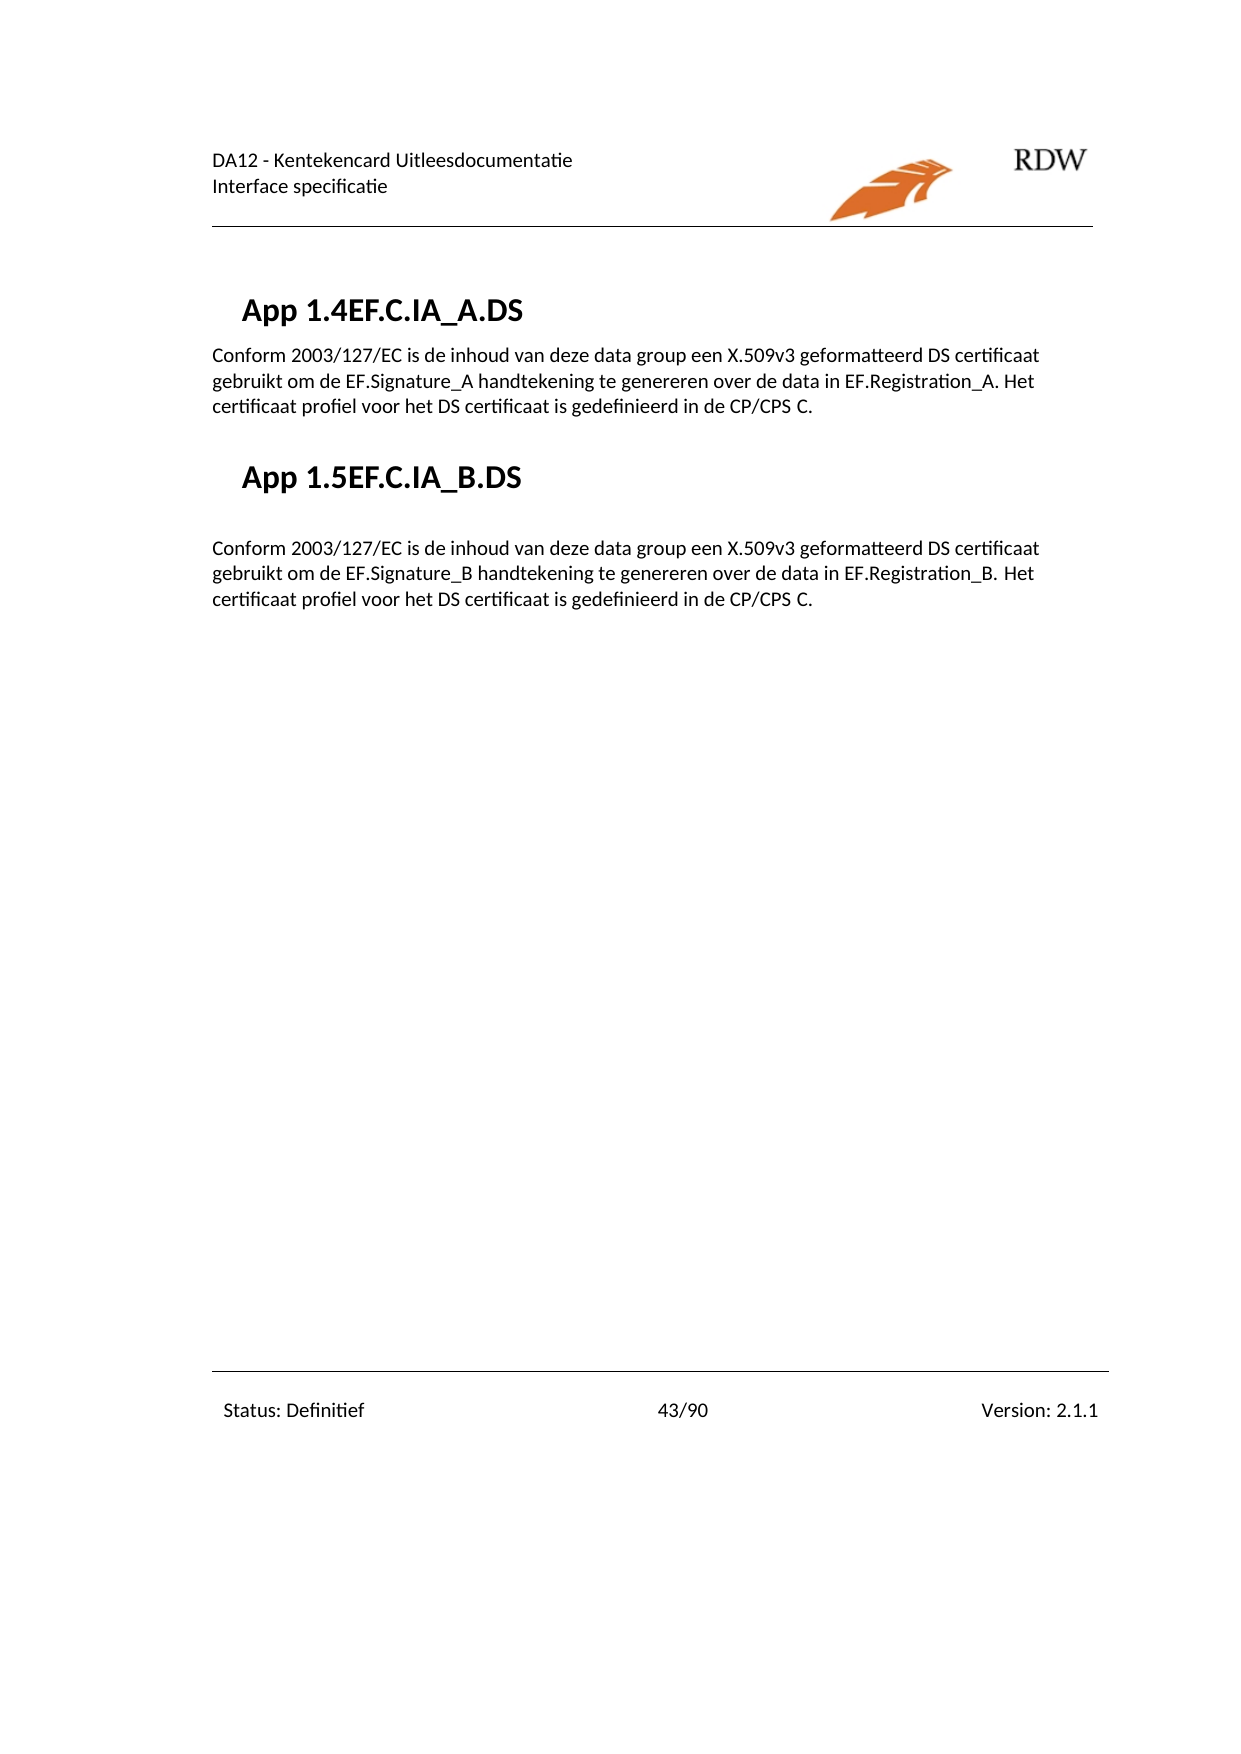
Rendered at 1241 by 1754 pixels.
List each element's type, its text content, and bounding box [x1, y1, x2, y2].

list EF.C.IA_A.DS [242, 289, 1093, 330]
text Conform 2003/127/EC is de inhoud van deze data group een X.509v3 geformatteerd DS certificaat gebruikt om de EF.Signature_B handtekening te genereren over de data in EF.Registration_B. Het certificaat profiel voor het DS certificaat is gedefinieerd in de CP/CPS [5]. [212, 535, 1093, 611]
list EF.C.IA_B.DS [242, 456, 1093, 497]
text Conform 2003/127/EC is de inhoud van deze data group een X.509v3 geformatteerd DS certificaat gebruikt om de EF.Signature_A handtekening te genereren over de data in EF.Registration_A. Het certificaat profiel voor het DS certificaat is gedefinieerd in de CP/CPS [5]. [212, 343, 1093, 419]
